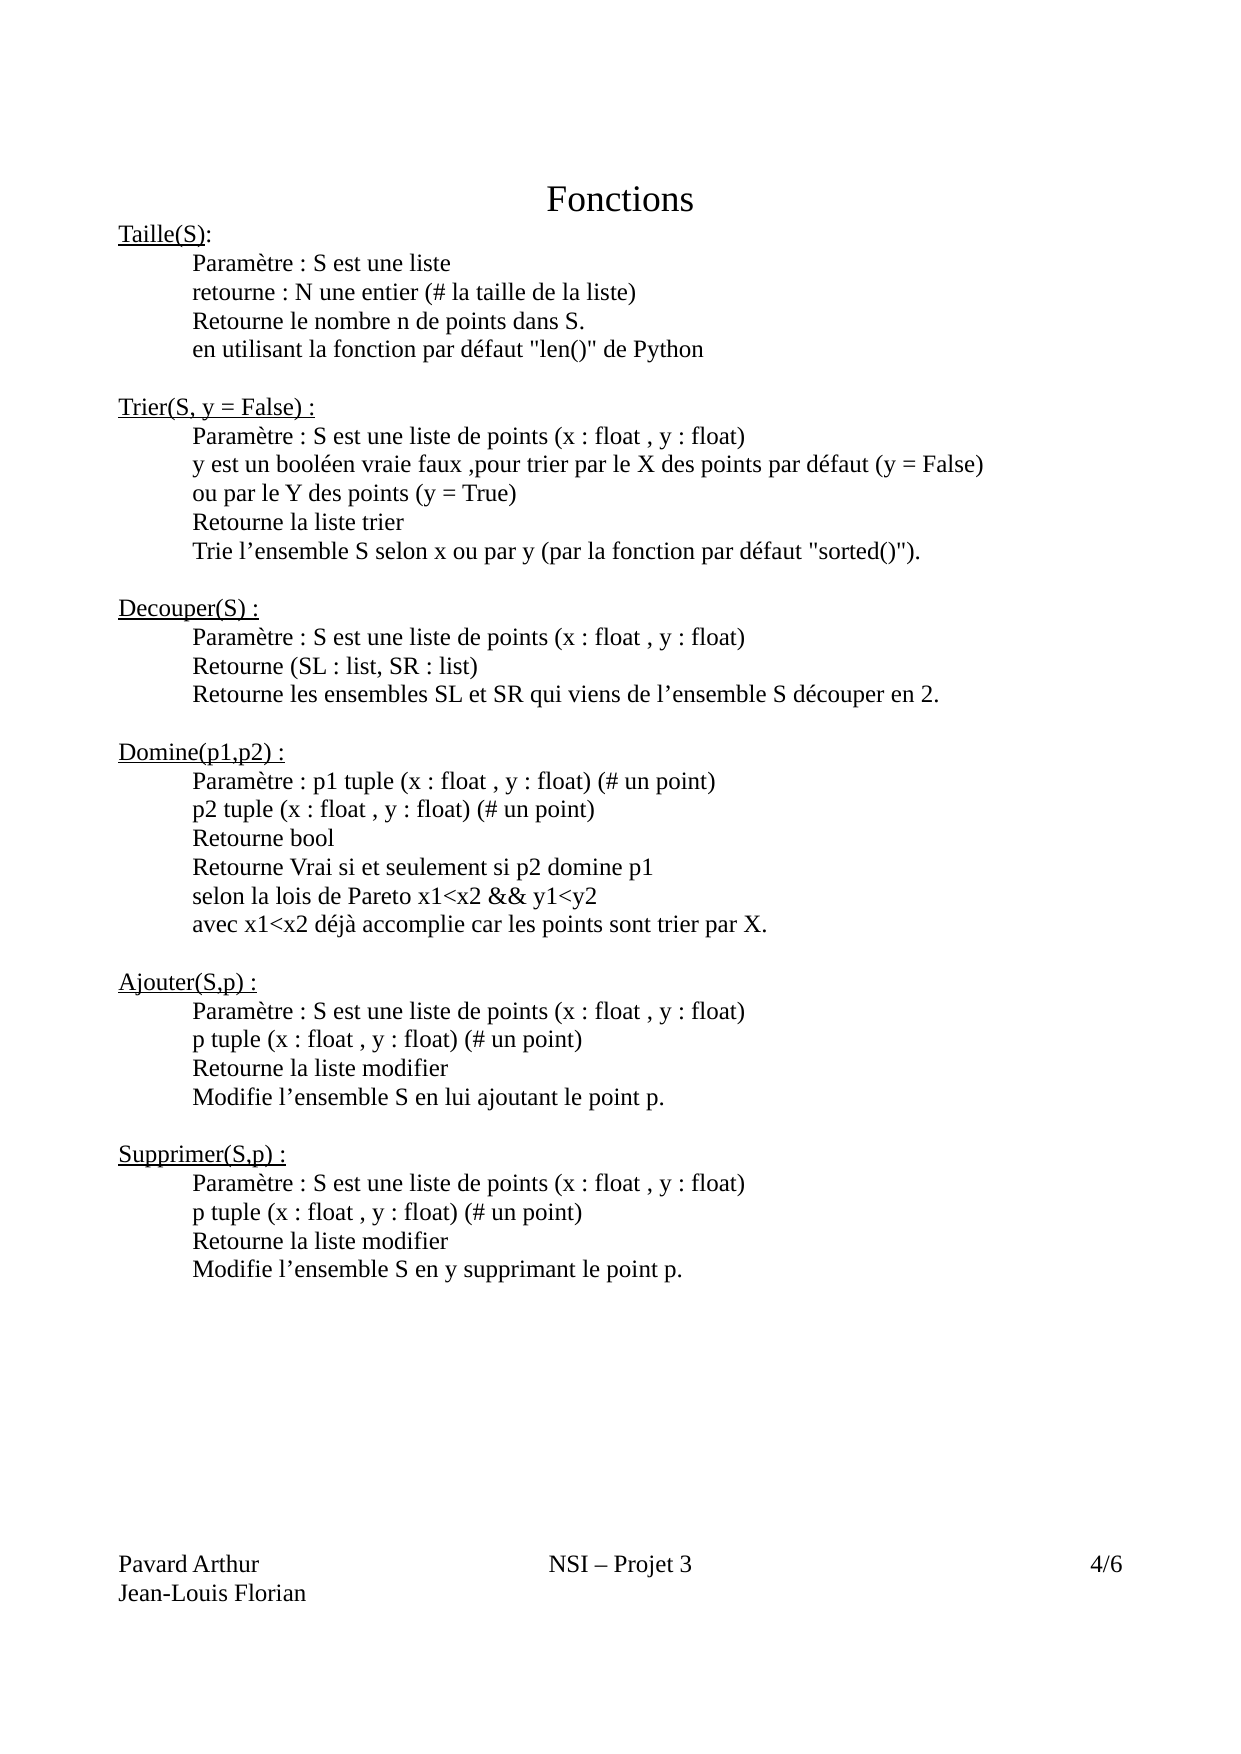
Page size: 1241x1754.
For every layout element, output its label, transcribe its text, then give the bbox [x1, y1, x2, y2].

text y est un booléen vraie faux ,pour trier par le X des points par défaut (y = False) [118, 449, 1122, 478]
text Fonctions [118, 176, 1122, 219]
text Retourne les ensembles SL et SR qui viens de l’ensemble S découper en 2. [118, 679, 1122, 708]
text Paramètre : S est une liste de points (x : float , y : float) [118, 1168, 1122, 1197]
text Paramètre : S est une liste de points (x : float , y : float) [118, 421, 1122, 449]
text Decouper(S) : [118, 593, 1122, 622]
text Supprimer(S,p) : [118, 1139, 1122, 1168]
text Paramètre : p1 tuple (x : float , y : float) (# un point) [118, 766, 1122, 794]
text p2 tuple (x : float , y : float) (# un point) [118, 794, 1122, 823]
text Domine(p1,p2) : [118, 737, 1122, 766]
text p tuple (x : float , y : float) (# un point) [118, 1024, 1122, 1053]
text Taille(S): [118, 219, 1122, 248]
text Retourne Vrai si et seulement si p2 domine p1 [118, 852, 1122, 881]
text p tuple (x : float , y : float) (# un point) [118, 1197, 1122, 1226]
text Retourne bool [118, 823, 1122, 852]
text retourne : N une entier (# la taille de la liste) [118, 277, 1122, 306]
text Retourne la liste modifier [118, 1226, 1122, 1254]
text en utilisant la fonction par défaut "len()" de Python [118, 334, 1122, 363]
text Ajouter(S,p) : [118, 967, 1122, 996]
text avec x1<x2 déjà accomplie car les points sont trier par X. [118, 909, 1122, 938]
text Retourne la liste trier [118, 507, 1122, 536]
text Paramètre : S est une liste de points (x : float , y : float) [118, 996, 1122, 1024]
text Modifie l’ensemble S en y supprimant le point p. [118, 1254, 1122, 1283]
text Modifie l’ensemble S en lui ajoutant le point p. [118, 1082, 1122, 1111]
text Trier(S, y = False) : [118, 392, 1122, 421]
text ou par le Y des points (y = True) [118, 478, 1122, 507]
text Trie l’ensemble S selon x ou par y (par la fonction par défaut "sorted()"). [118, 536, 1122, 564]
text Retourne (SL : list, SR : list) [118, 651, 1122, 679]
text selon la lois de Pareto x1<x2 && y1<y2 [118, 881, 1122, 909]
text Retourne la liste modifier [118, 1053, 1122, 1082]
text Paramètre : S est une liste de points (x : float , y : float) [118, 622, 1122, 651]
text Retourne le nombre n de points dans S. [118, 306, 1122, 334]
text Paramètre : S est une liste [118, 248, 1122, 277]
